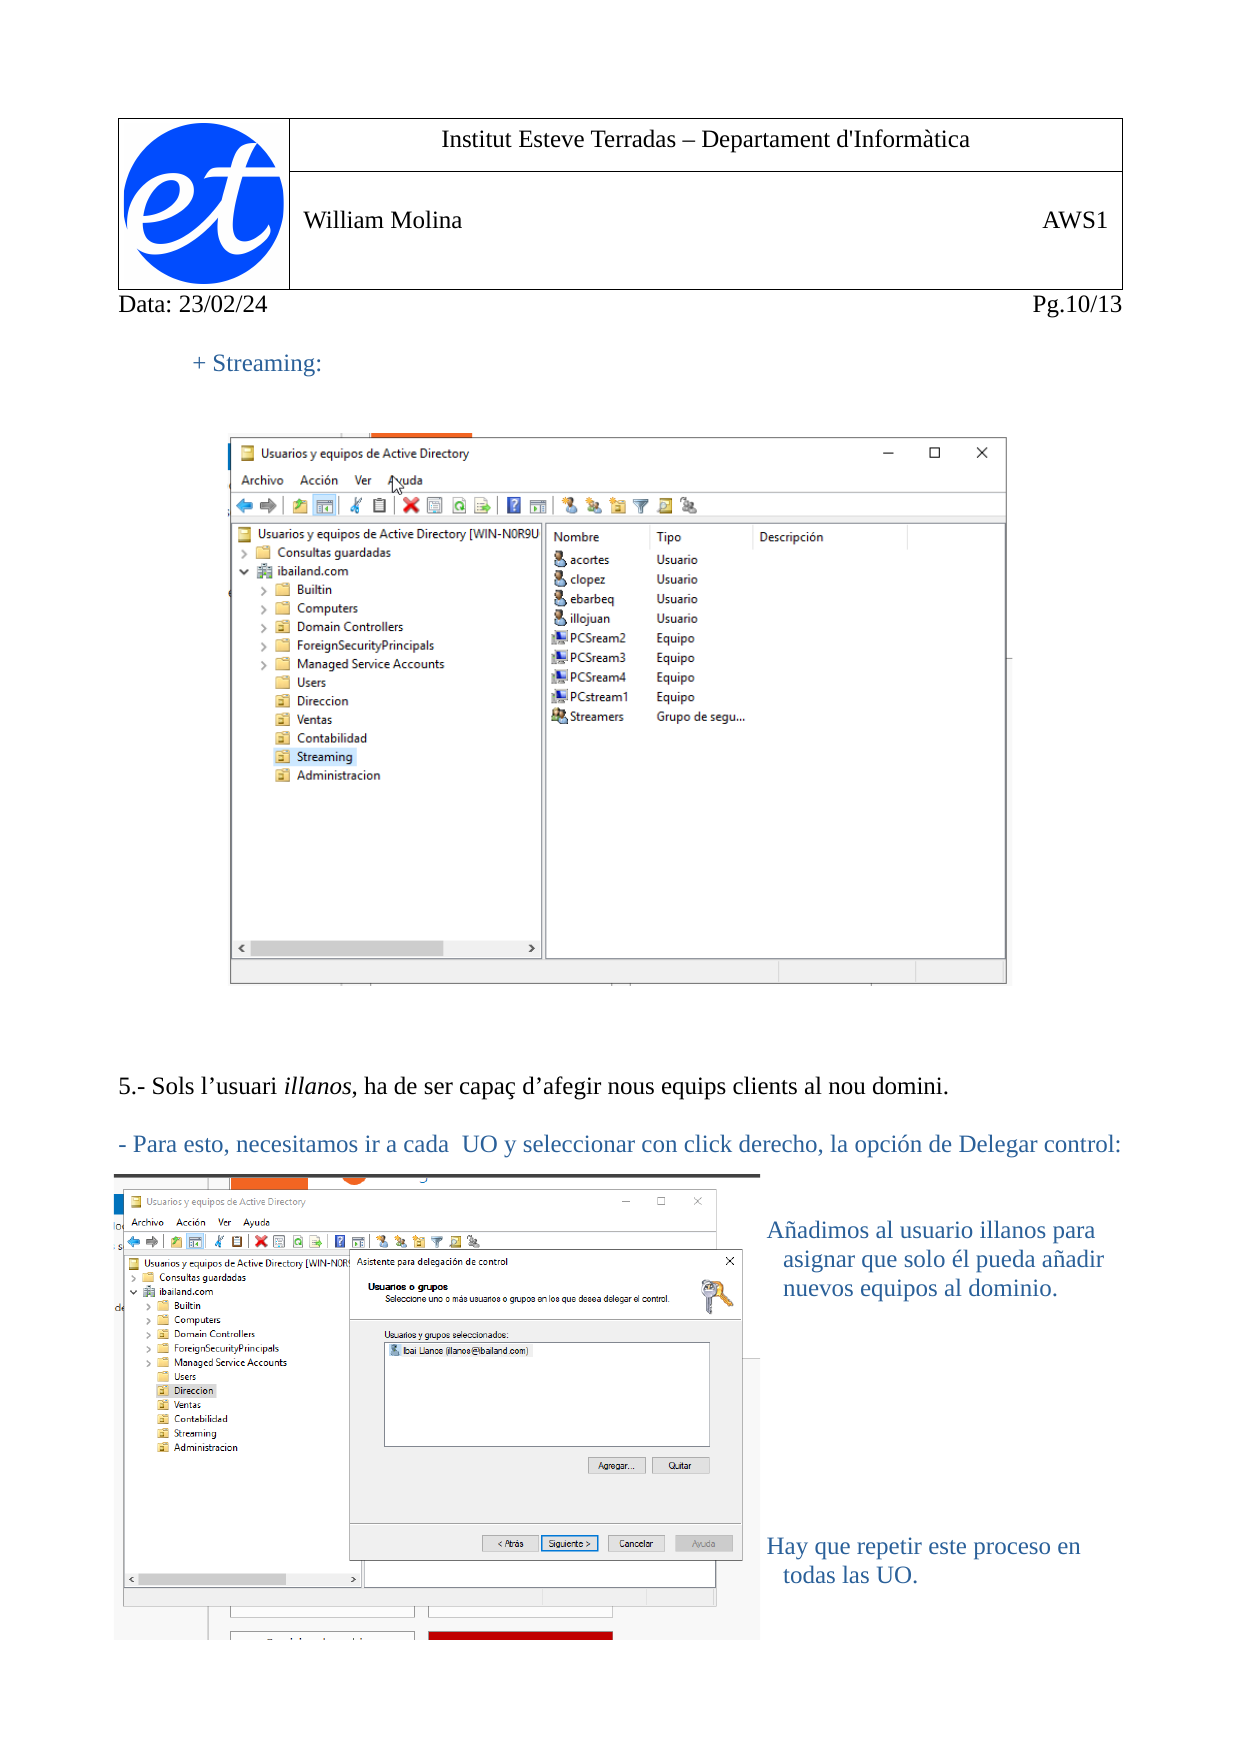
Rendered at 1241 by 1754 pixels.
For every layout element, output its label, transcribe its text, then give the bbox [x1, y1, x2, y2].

text Añadimos al usuario illanos para asignar que solo él pueda añadir nuevos equipos al dominio. [761, 1215, 1122, 1301]
text 5.- Sols l’usuari illanos, ha de ser capaç d’afegir nous equips clients al nou domini. [118, 1071, 1122, 1100]
text - Para esto, necesitamos ir a cada UO y seleccionar con click derecho, la opción de Delegar control: [118, 1129, 1122, 1158]
text Hay que repetir este proceso en todas las UO. [761, 1531, 1122, 1589]
picture [123, 123, 284, 284]
text + Streaming: [118, 348, 1122, 376]
picture [227, 433, 1013, 986]
picture [113, 1174, 761, 1640]
